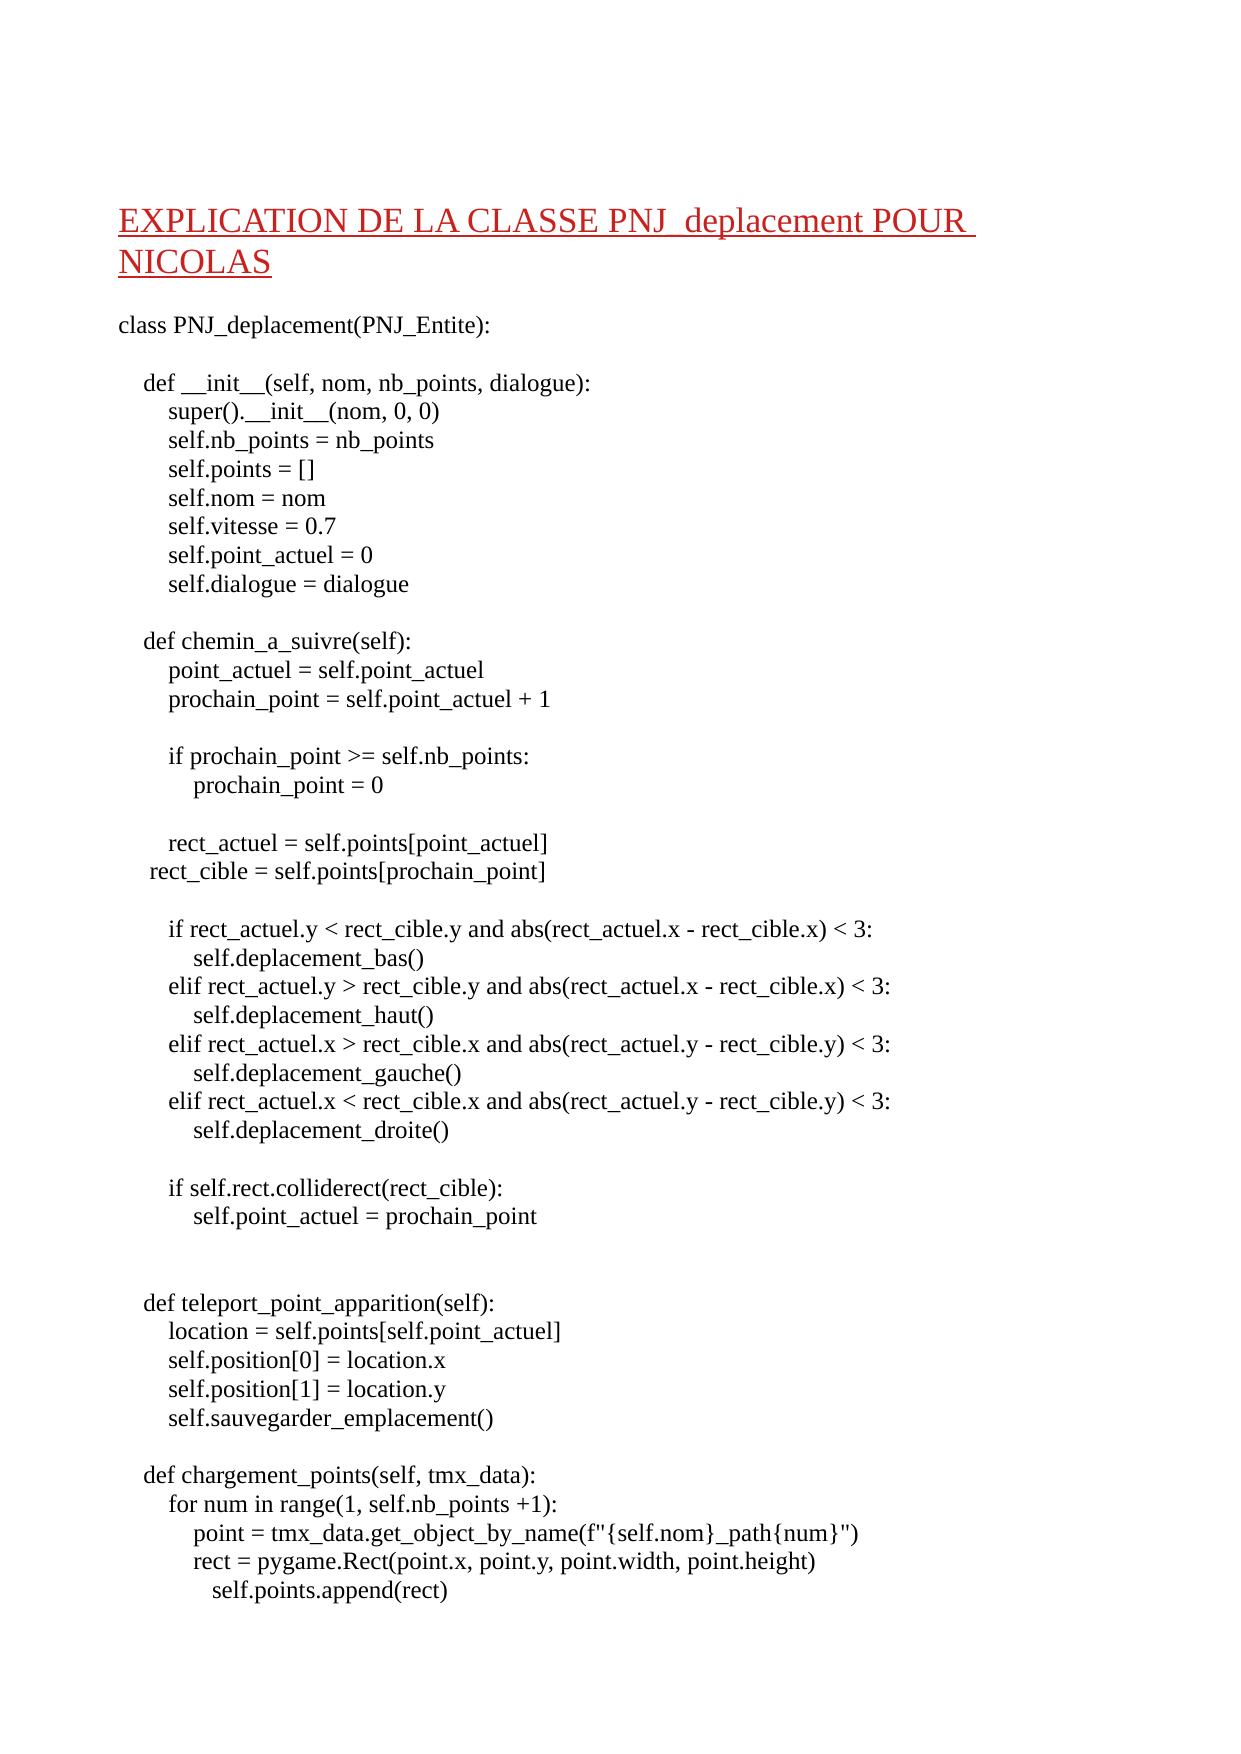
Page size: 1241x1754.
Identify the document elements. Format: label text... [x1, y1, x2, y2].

text self.points = [] [118, 454, 1122, 483]
text elif rect_actuel.x < rect_cible.x and abs(rect_actuel.y - rect_cible.y) < 3: [118, 1086, 1122, 1115]
text def chemin_a_suivre(self): [118, 626, 1122, 655]
text class PNJ_deplacement(PNJ_Entite): [118, 310, 1122, 339]
text self.deplacement_haut() [118, 1000, 1122, 1029]
text self.deplacement_gauche() [118, 1058, 1122, 1086]
text self.position[0] = location.x [118, 1345, 1122, 1374]
text self.nb_points = nb_points [118, 425, 1122, 454]
text if prochain_point >= self.nb_points: [118, 741, 1122, 770]
text self.position[1] = location.y [118, 1374, 1122, 1403]
text self.points.append(rect) [118, 1575, 1122, 1604]
text EXPLICATION DE LA CLASSE PNJ_deplacement POUR NICOLAS [118, 200, 1122, 281]
text self.dialogue = dialogue [118, 569, 1122, 598]
text super().__init__(nom, 0, 0) [118, 396, 1122, 425]
text self.nom = nom [118, 483, 1122, 511]
text elif rect_actuel.x > rect_cible.x and abs(rect_actuel.y - rect_cible.y) < 3: [118, 1029, 1122, 1058]
text self.vitesse = 0.7 [118, 511, 1122, 540]
text rect = pygame.Rect(point.x, point.y, point.width, point.height) [118, 1546, 1122, 1575]
text self.deplacement_bas() [118, 943, 1122, 971]
text elif rect_actuel.y > rect_cible.y and abs(rect_actuel.x - rect_cible.x) < 3: [118, 971, 1122, 1000]
text point = tmx_data.get_object_by_name(f"{self.nom}_path{num}") [118, 1518, 1122, 1546]
text self.point_actuel = prochain_point [118, 1201, 1122, 1230]
text prochain_point = 0 [118, 770, 1122, 799]
text rect_cible = self.points[prochain_point] [118, 856, 1122, 885]
text rect_actuel = self.points[point_actuel] [118, 828, 1122, 856]
text def __init__(self, nom, nb_points, dialogue): [118, 368, 1122, 396]
text point_actuel = self.point_actuel [118, 655, 1122, 684]
text def chargement_points(self, tmx_data): [118, 1460, 1122, 1489]
text self.sauvegarder_emplacement() [118, 1403, 1122, 1431]
text prochain_point = self.point_actuel + 1 [118, 684, 1122, 713]
text if rect_actuel.y < rect_cible.y and abs(rect_actuel.x - rect_cible.x) < 3: [118, 914, 1122, 943]
text self.point_actuel = 0 [118, 540, 1122, 569]
text def teleport_point_apparition(self): [118, 1288, 1122, 1316]
text self.deplacement_droite() [118, 1115, 1122, 1144]
text for num in range(1, self.nb_points +1): [118, 1489, 1122, 1518]
text location = self.points[self.point_actuel] [118, 1316, 1122, 1345]
text if self.rect.colliderect(rect_cible): [118, 1173, 1122, 1201]
